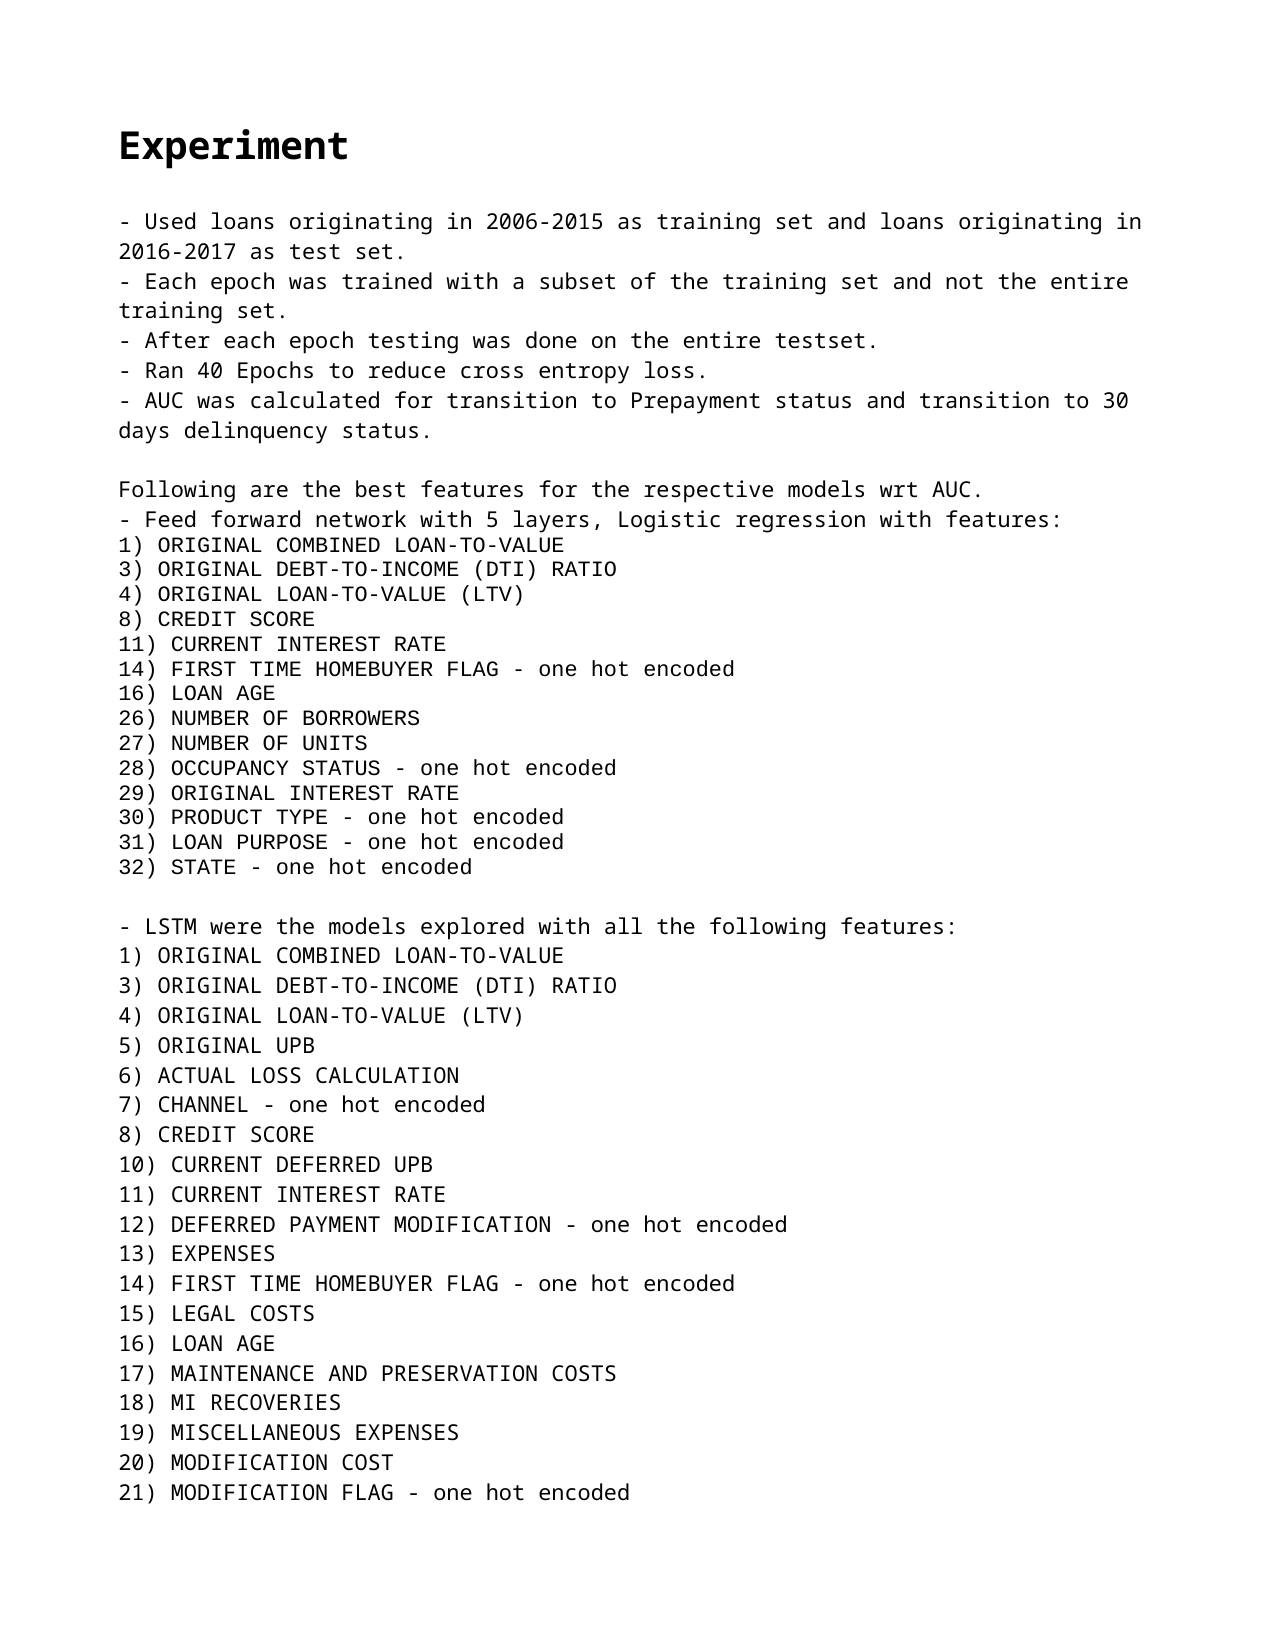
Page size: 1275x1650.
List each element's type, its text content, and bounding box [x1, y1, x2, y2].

text 8) CREDIT SCORE [118, 608, 1157, 633]
text 6) ACTUAL LOSS CALCULATION [118, 1060, 1157, 1089]
text 29) ORIGINAL INTEREST RATE [118, 782, 1157, 807]
text 13) EXPENSES [118, 1238, 1157, 1268]
text 20) MODIFICATION COST [118, 1447, 1157, 1477]
text 8) CREDIT SCORE [118, 1119, 1157, 1149]
text - Ran 40 Epochs to reduce cross entropy loss. [118, 355, 1157, 385]
text 11) CURRENT INTEREST RATE [118, 633, 1157, 658]
text 14) FIRST TIME HOMEBUYER FLAG - one hot encoded [118, 658, 1157, 683]
text - Each epoch was trained with a subset of the training set and not the entire training set. [118, 266, 1157, 325]
text 16) LOAN AGE [118, 683, 1157, 707]
text 30) PRODUCT TYPE - one hot encoded [118, 807, 1157, 831]
text 1) ORIGINAL COMBINED LOAN-TO-VALUE [118, 941, 1157, 970]
text 12) DEFERRED PAYMENT MODIFICATION - one hot encoded [118, 1209, 1157, 1238]
text 5) ORIGINAL UPB [118, 1030, 1157, 1060]
text 27) NUMBER OF UNITS [118, 732, 1157, 757]
text 11) CURRENT INTEREST RATE [118, 1179, 1157, 1209]
text - Used loans originating in 2006-2015 as training set and loans originating in 2016-2017 as test set. [118, 206, 1157, 266]
text 19) MISCELLANEOUS EXPENSES [118, 1417, 1157, 1447]
text 31) LOAN PURPOSE - one hot encoded [118, 831, 1157, 856]
text 14) FIRST TIME HOMEBUYER FLAG - one hot encoded [118, 1268, 1157, 1298]
text 10) CURRENT DEFERRED UPB [118, 1149, 1157, 1179]
text 17) MAINTENANCE AND PRESERVATION COSTS [118, 1358, 1157, 1387]
text 16) LOAN AGE [118, 1328, 1157, 1358]
text 3) ORIGINAL DEBT-TO-INCOME (DTI) RATIO [118, 559, 1157, 583]
text 3) ORIGINAL DEBT-TO-INCOME (DTI) RATIO [118, 970, 1157, 1000]
text Following are the best features for the respective models wrt AUC. [118, 474, 1157, 504]
text - AUC was calculated for transition to Prepayment status and transition to 30 days delinquency status. [118, 385, 1157, 444]
text 4) ORIGINAL LOAN-TO-VALUE (LTV) [118, 583, 1157, 608]
text 21) MODIFICATION FLAG - one hot encoded [118, 1477, 1157, 1507]
text 4) ORIGINAL LOAN-TO-VALUE (LTV) [118, 1000, 1157, 1030]
text 28) OCCUPANCY STATUS - one hot encoded [118, 757, 1157, 782]
text 26) NUMBER OF BORROWERS [118, 707, 1157, 732]
text - After each epoch testing was done on the entire testset. [118, 325, 1157, 355]
text Experiment [118, 118, 1157, 171]
text 7) CHANNEL - one hot encoded [118, 1089, 1157, 1119]
text - Feed forward network with 5 layers, Logistic regression with features: [118, 504, 1157, 534]
text 32) STATE - one hot encoded [118, 856, 1157, 881]
text 18) MI RECOVERIES [118, 1387, 1157, 1417]
text 15) LEGAL COSTS [118, 1298, 1157, 1328]
text 1) ORIGINAL COMBINED LOAN-TO-VALUE [118, 534, 1157, 559]
text - LSTM were the models explored with all the following features: [118, 911, 1157, 941]
